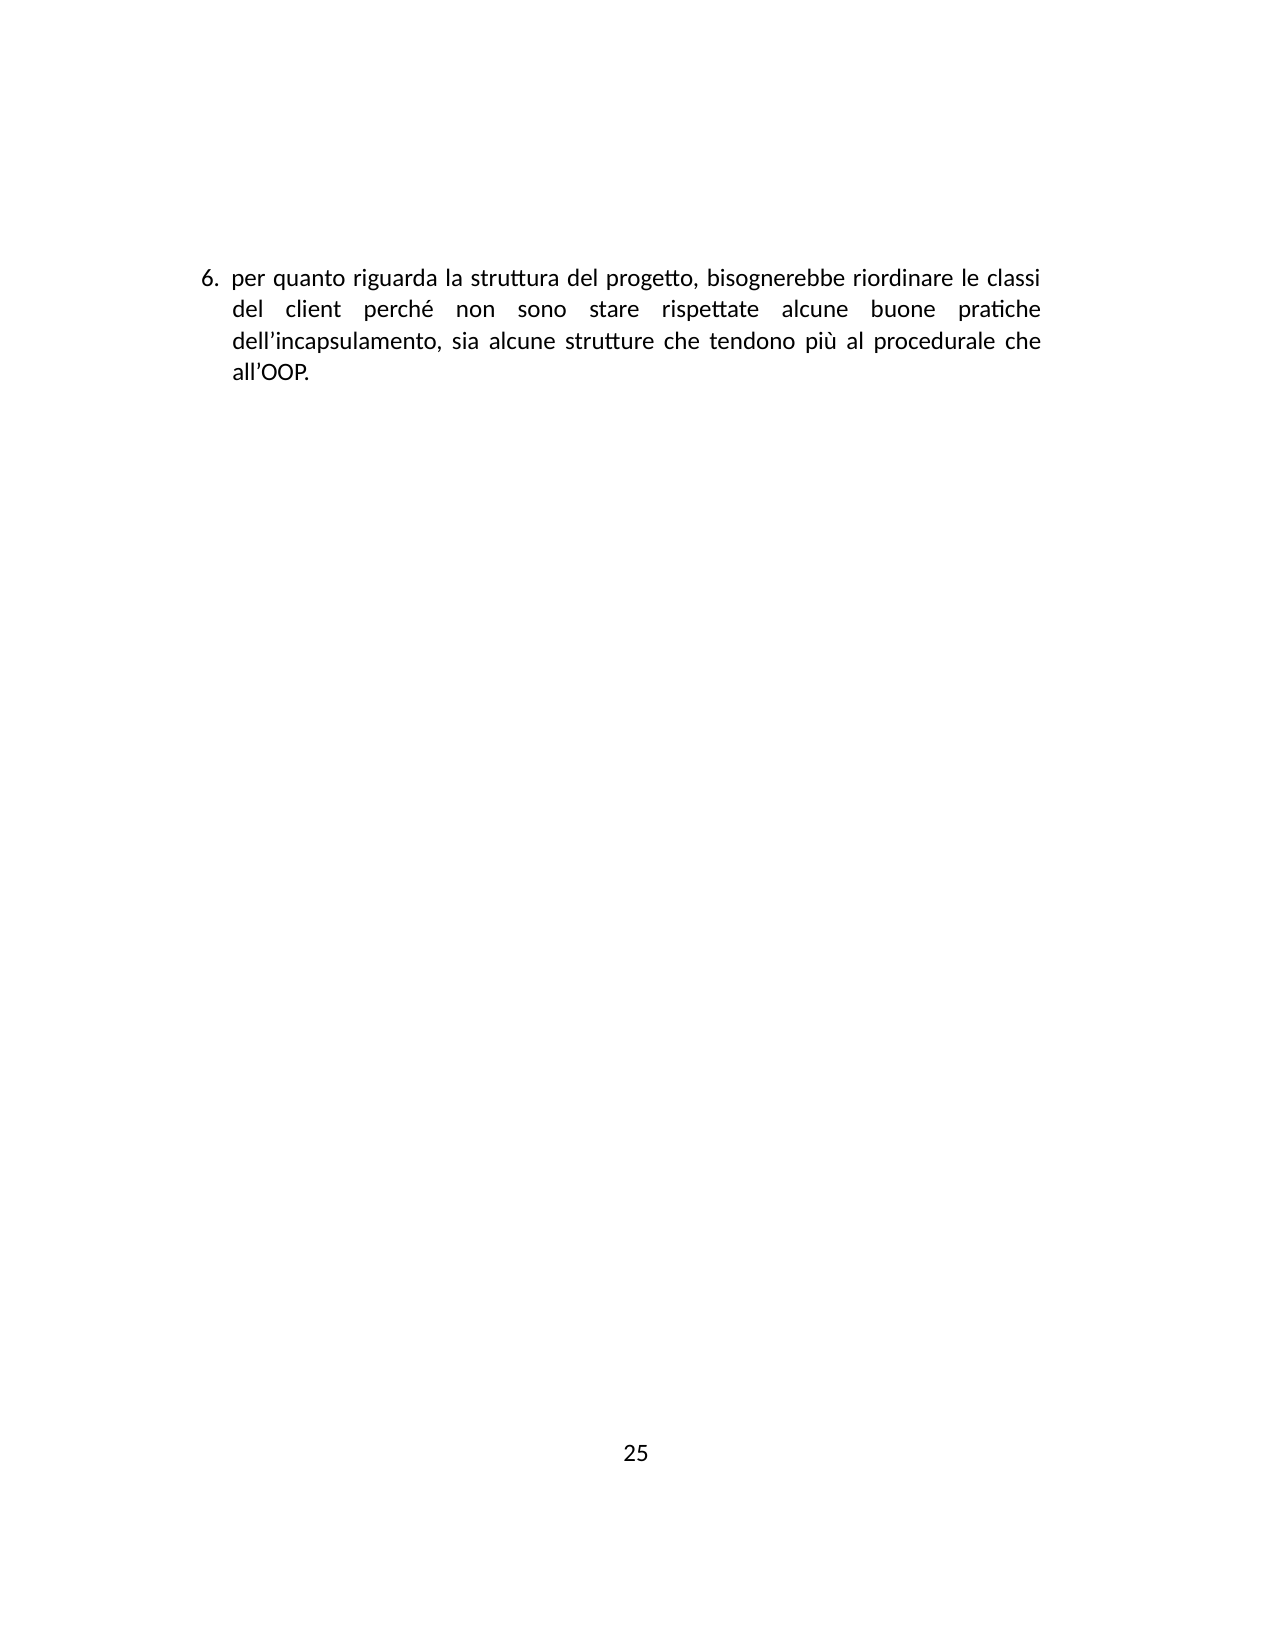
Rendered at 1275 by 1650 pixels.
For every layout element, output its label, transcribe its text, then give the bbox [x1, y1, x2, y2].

list per quanto riguarda la struttura del progetto, bisognerebbe riordinare le classi del client perché non sono stare rispettate alcune buone pratiche dell’incapsulamento, sia alcune strutture che tendono più al procedurale che all’OOP. [201, 262, 1042, 387]
